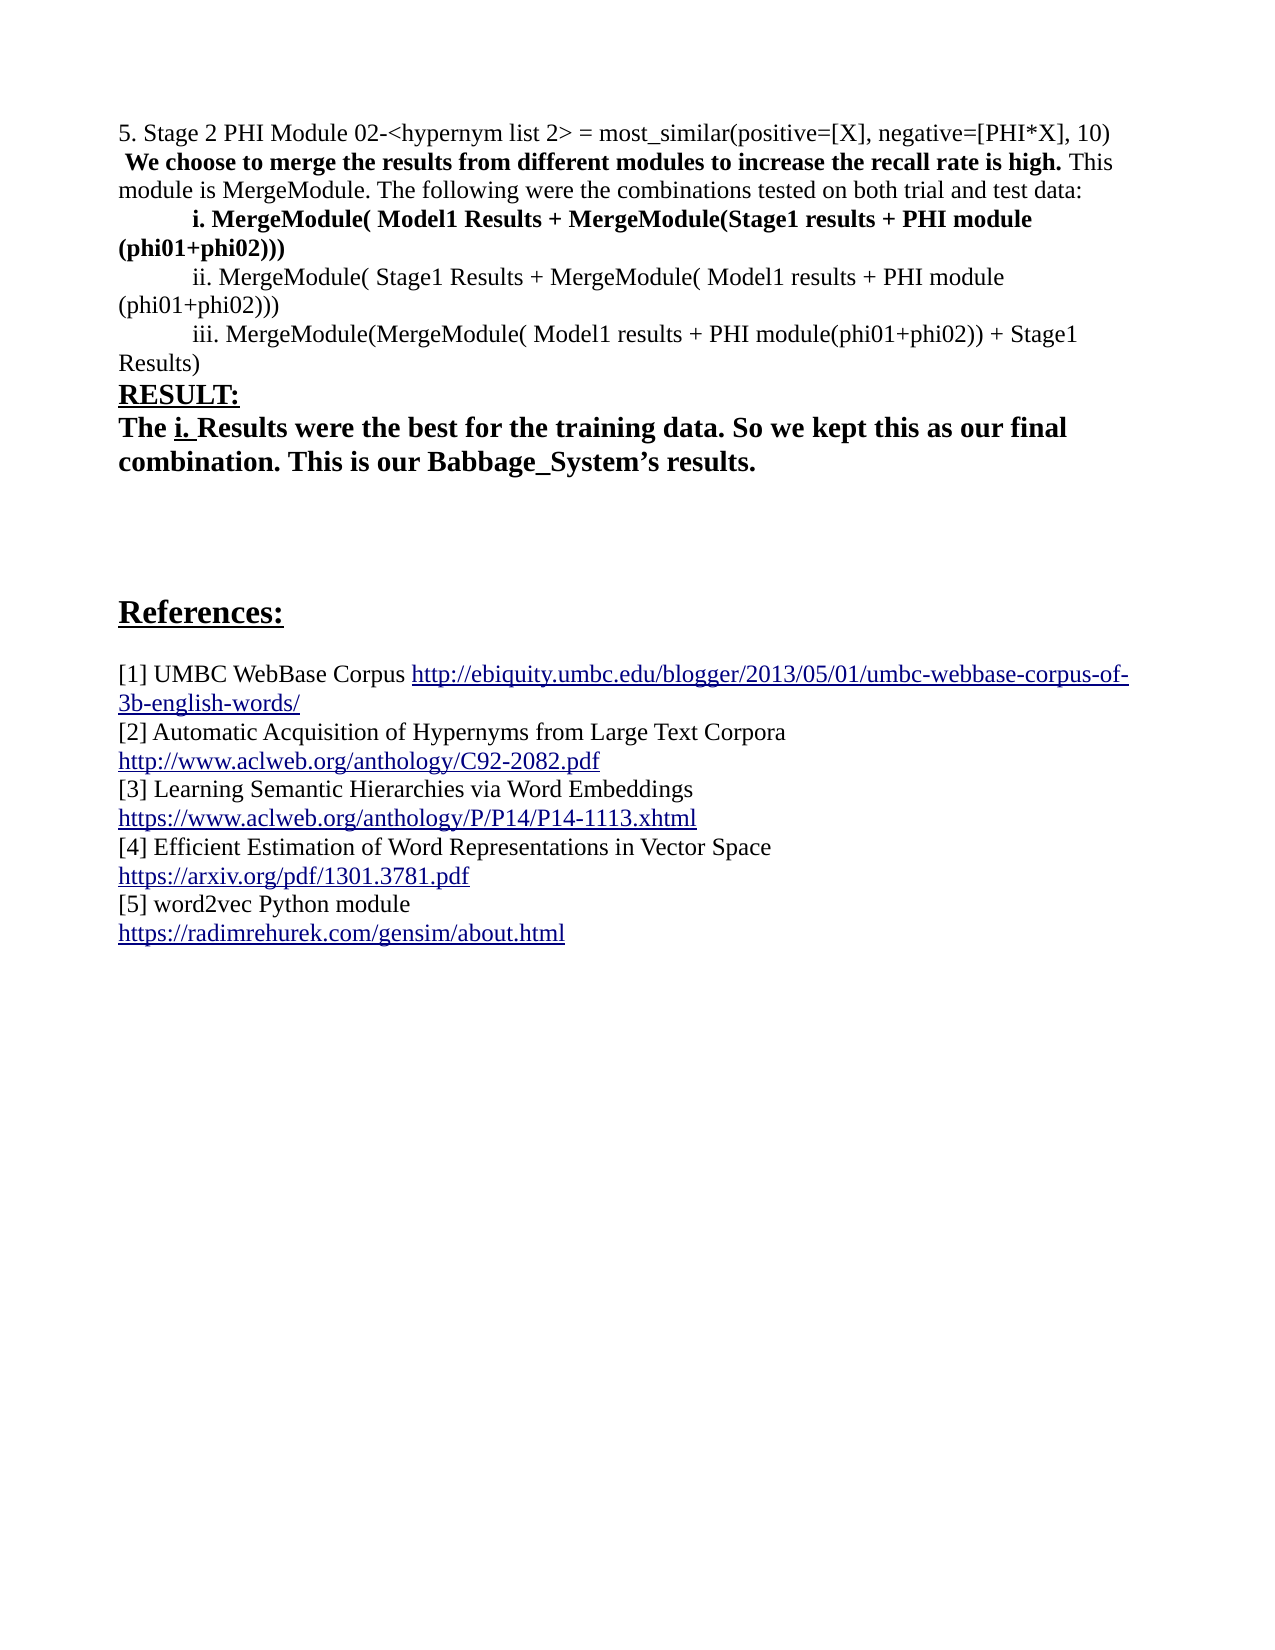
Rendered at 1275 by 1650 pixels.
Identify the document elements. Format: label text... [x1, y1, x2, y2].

text https://arxiv.org/pdf/1301.3781.pdf [118, 861, 1157, 889]
text We choose to merge the results from different modules to increase the recall rate is high. This module is MergeModule. The following were the combinations tested on both trial and test data: [118, 147, 1157, 204]
text [4] Efficient Estimation of Word Representations in Vector Space [118, 832, 1157, 861]
text [2] Automatic Acquisition of Hypernyms from Large Text Corpora http://www.aclweb.org/anthology/C92-2082.pdf [118, 717, 1157, 774]
text [3] Learning Semantic Hierarchies via Word Embeddings https://www.aclweb.org/anthology/P/P14/P14-1113.xhtml [118, 774, 1157, 832]
text [5] word2vec Python module [118, 889, 1157, 918]
text iii. MergeModule(MergeModule( Model1 results + PHI module(phi01+phi02)) + Stage1 Results) [118, 319, 1157, 377]
text ii. MergeModule( Stage1 Results + MergeModule( Model1 results + PHI module (phi01+phi02))) [118, 262, 1157, 319]
text 5. Stage 2 PHI Module 02-<hypernym list 2> = most_similar(positive=[X], negative=[PHI*X], 10) [118, 118, 1157, 147]
text RESULT: [118, 377, 1157, 410]
text The i. Results were the best for the training data. So we kept this as our final combination. This is our Babbage_System’s results. [118, 410, 1157, 477]
text References: [118, 592, 1157, 631]
text i. MergeModule( Model1 Results + MergeModule(Stage1 results + PHI module (phi01+phi02))) [118, 204, 1157, 262]
text [1] UMBC WebBase Corpus http://ebiquity.umbc.edu/blogger/2013/05/01/umbc-webbase-corpus-of-3b-english-words/ [118, 659, 1157, 717]
text https://radimrehurek.com/gensim/about.html [118, 918, 1157, 947]
